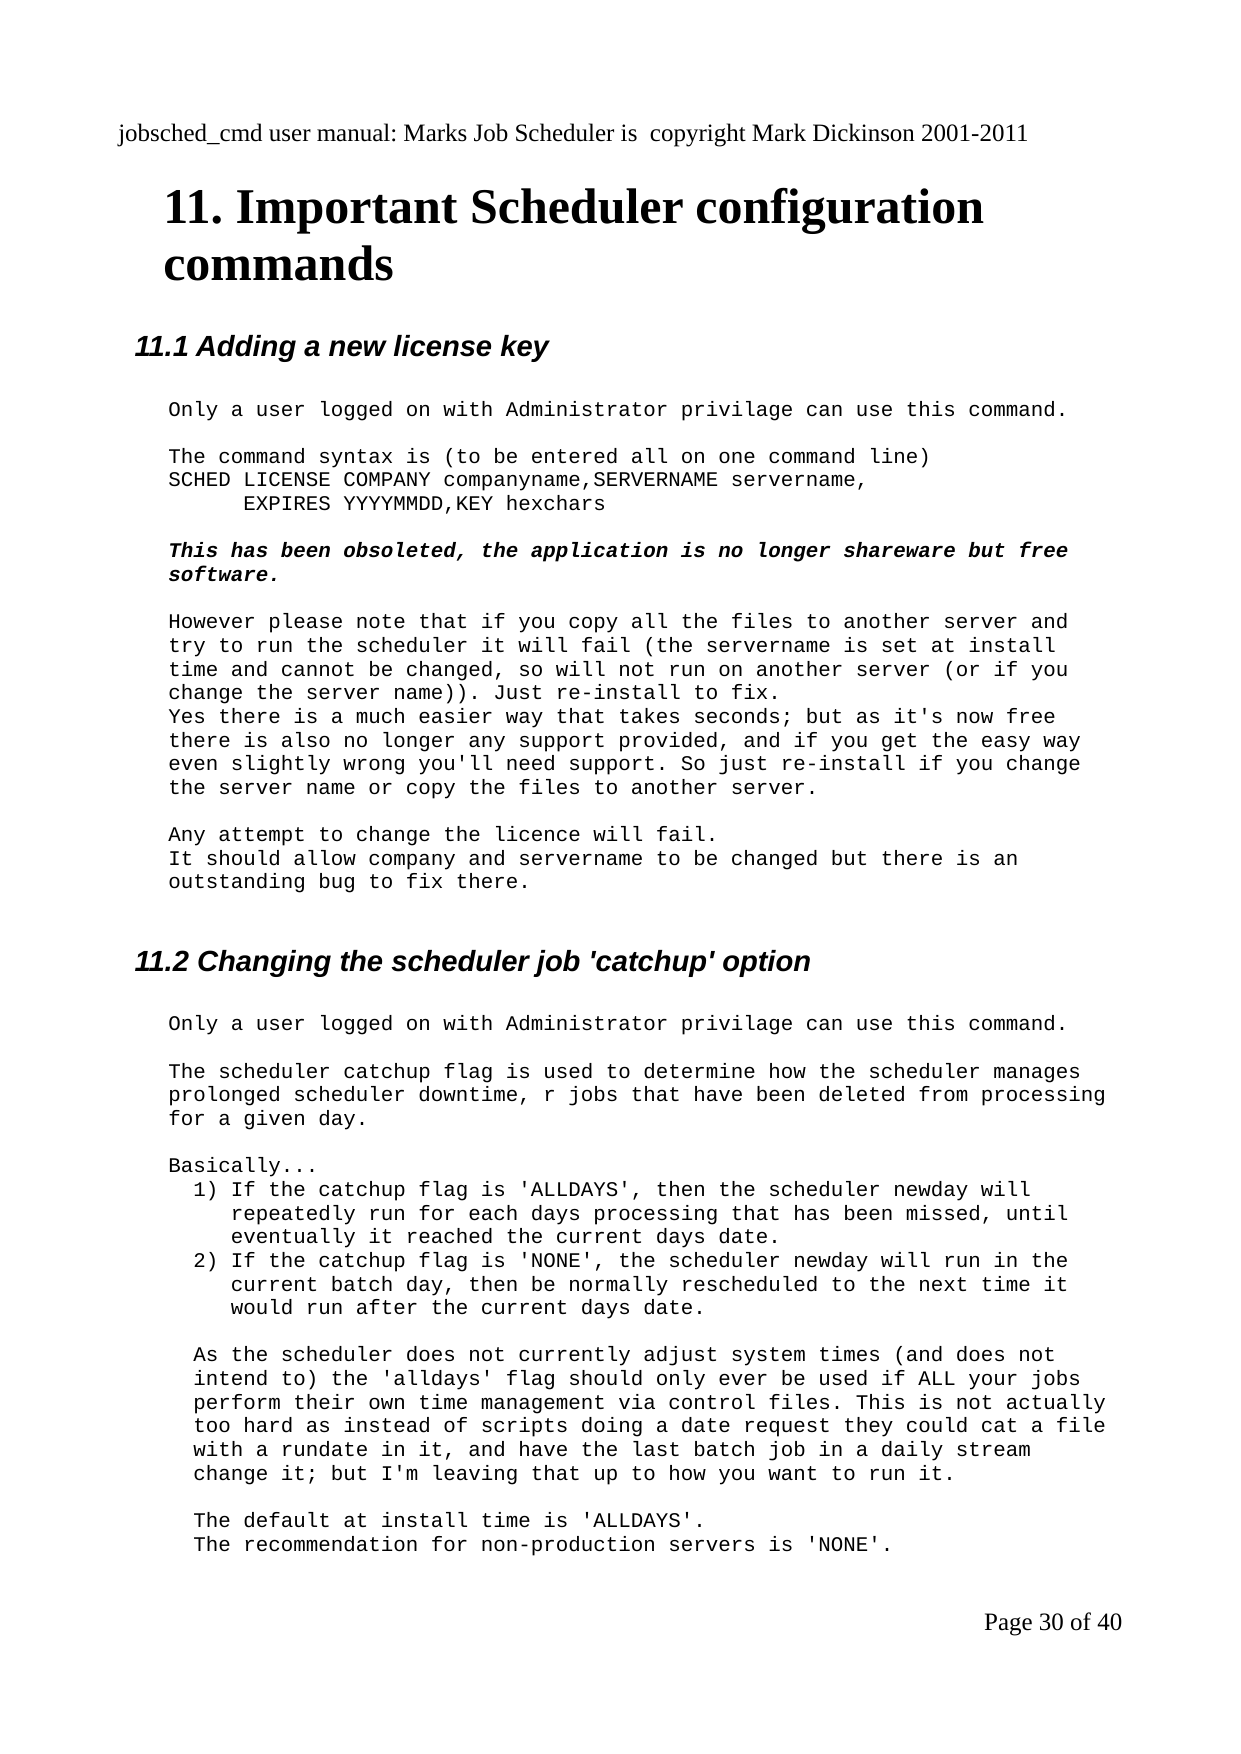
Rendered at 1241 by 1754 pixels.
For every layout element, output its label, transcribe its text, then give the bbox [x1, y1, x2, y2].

text the server name or copy the files to another server. [118, 777, 1122, 801]
subtitle 11. Important Scheduler configuration commands [118, 176, 1122, 291]
text try to run the scheduler it will fail (the servername is set at install [118, 635, 1122, 659]
text prolonged scheduler downtime, r jobs that have been deleted from processing [118, 1084, 1122, 1108]
text 1) If the catchup flag is 'ALLDAYS', then the scheduler newday will [118, 1179, 1122, 1203]
text with a rundate in it, and have the last batch job in a daily stream [118, 1439, 1122, 1463]
text The command syntax is (to be entered all on one command line) [118, 446, 1122, 469]
text for a given day. [118, 1108, 1122, 1132]
subtitle 11.1 Adding a new license key [118, 329, 1122, 362]
text would run after the current days date. [118, 1297, 1122, 1321]
text repeatedly run for each days processing that has been missed, until [118, 1203, 1122, 1226]
text The recommendation for non-production servers is 'NONE'. [118, 1534, 1122, 1557]
text This has been obsoleted, the application is no longer shareware but free [118, 540, 1122, 564]
text Basically... [118, 1155, 1122, 1179]
subtitle 11.2 Changing the scheduler job 'catchup' option [118, 944, 1122, 977]
text The default at install time is 'ALLDAYS'. [118, 1510, 1122, 1534]
text EXPIRES YYYYMMDD,KEY hexchars [118, 493, 1122, 517]
text perform their own time management via control files. This is not actually [118, 1392, 1122, 1415]
text outstanding bug to fix there. [118, 871, 1122, 895]
text Any attempt to change the licence will fail. [118, 824, 1122, 848]
text time and cannot be changed, so will not run on another server (or if you [118, 659, 1122, 682]
text even slightly wrong you'll need support. So just re-install if you change [118, 753, 1122, 777]
text current batch day, then be normally rescheduled to the next time it [118, 1273, 1122, 1297]
text there is also no longer any support provided, and if you get the easy way [118, 729, 1122, 753]
text Only a user logged on with Administrator privilage can use this command. [118, 1013, 1122, 1037]
text change it; but I'm leaving that up to how you want to run it. [118, 1463, 1122, 1486]
text eventually it reached the current days date. [118, 1226, 1122, 1250]
text SCHED LICENSE COMPANY companyname,SERVERNAME servername, [118, 469, 1122, 493]
text Yes there is a much easier way that takes seconds; but as it's now free [118, 706, 1122, 729]
text However please note that if you copy all the files to another server and [118, 611, 1122, 635]
text change the server name)). Just re-install to fix. [118, 682, 1122, 706]
text too hard as instead of scripts doing a date request they could cat a file [118, 1415, 1122, 1439]
text software. [118, 564, 1122, 588]
text 2) If the catchup flag is 'NONE', the scheduler newday will run in the [118, 1250, 1122, 1273]
text intend to) the 'alldays' flag should only ever be used if ALL your jobs [118, 1368, 1122, 1392]
text The scheduler catchup flag is used to determine how the scheduler manages [118, 1061, 1122, 1084]
text It should allow company and servername to be changed but there is an [118, 848, 1122, 871]
text As the scheduler does not currently adjust system times (and does not [118, 1344, 1122, 1368]
text Only a user logged on with Administrator privilage can use this command. [118, 398, 1122, 422]
